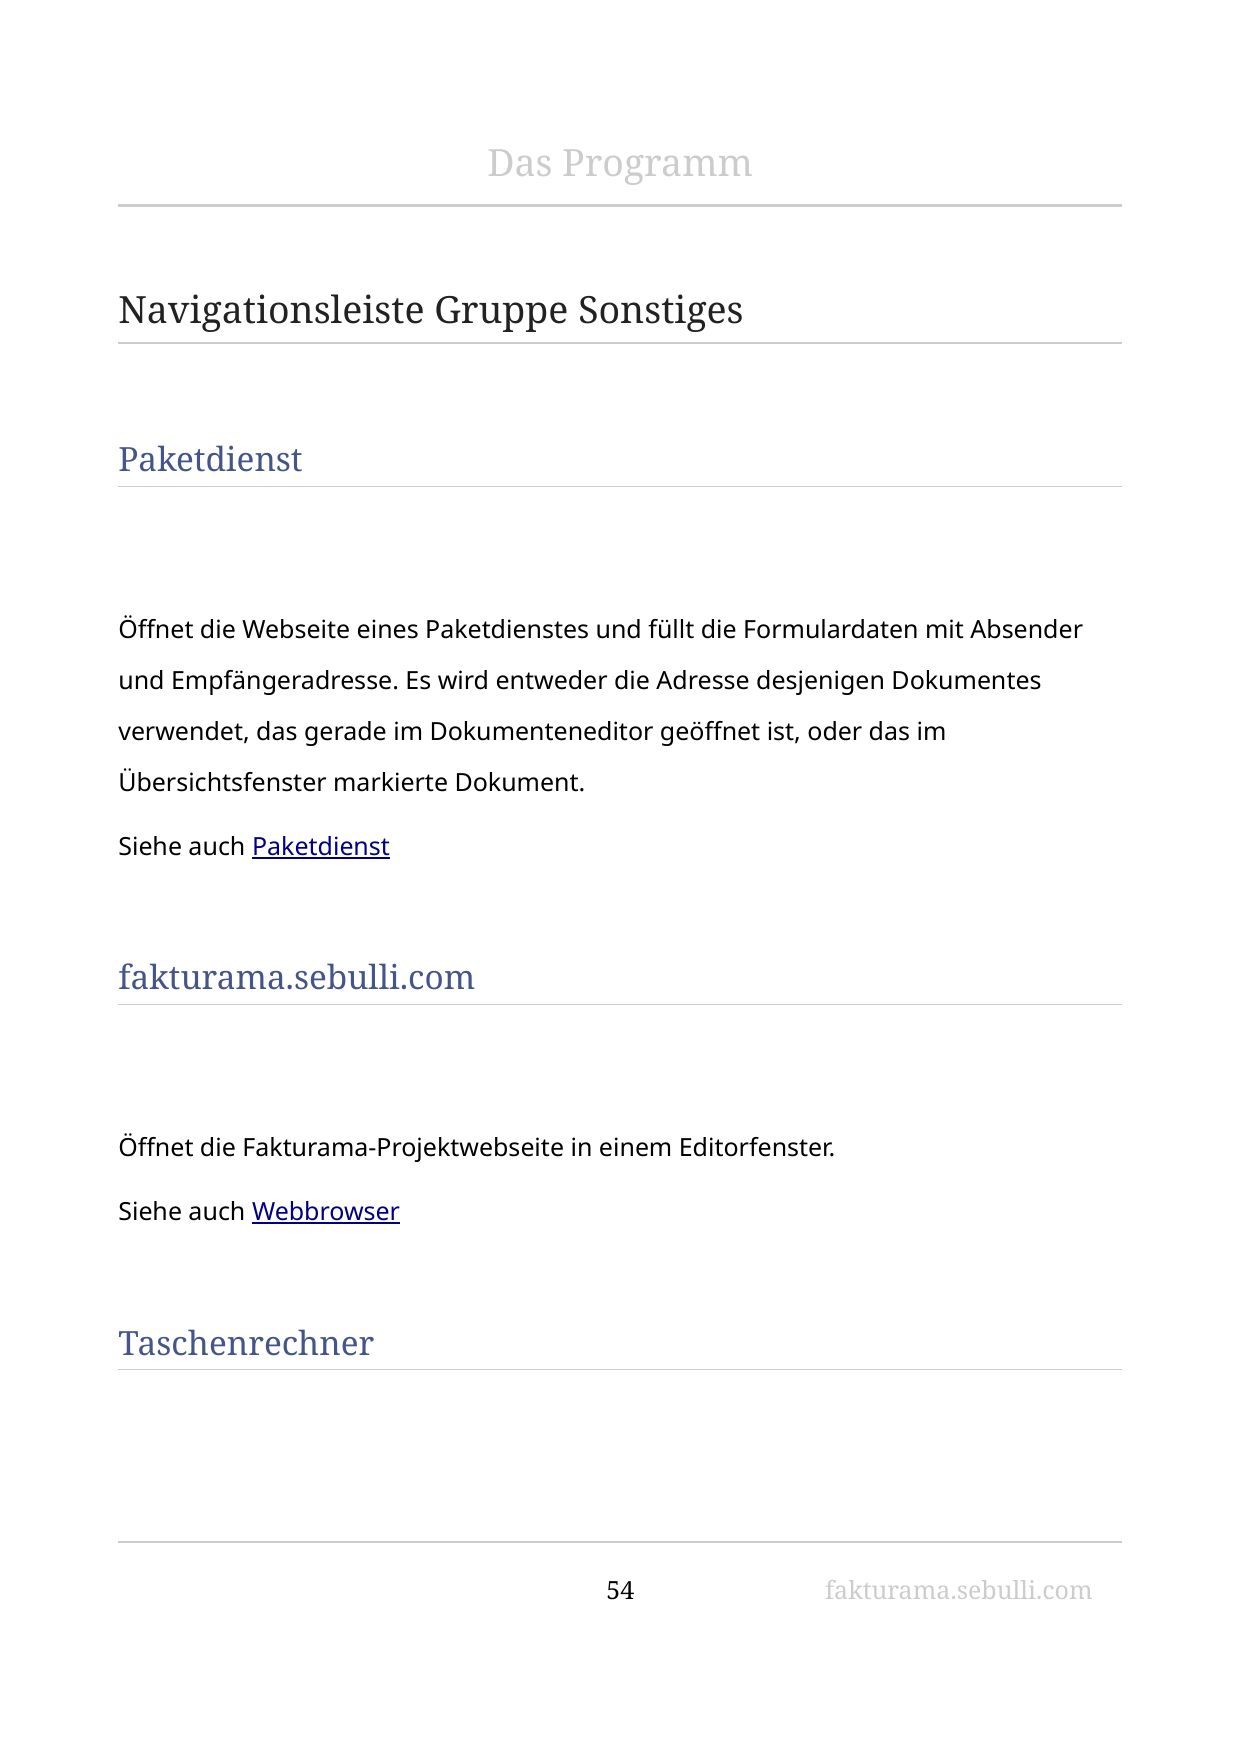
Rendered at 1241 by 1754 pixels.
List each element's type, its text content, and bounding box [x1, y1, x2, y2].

subtitle Taschenrechner [118, 1319, 1122, 1369]
text Öffnet die Webseite eines Paketdienstes und füllt die Formulardaten mit Absender und Empfängeradresse. Es wird entweder die Adresse desjenigen Dokumentes verwendet, das gerade im Dokumenteneditor geöffnet ist, oder das im Übersichtsfenster markierte Dokument. [118, 611, 1122, 799]
subtitle fakturama.sebulli.com [118, 954, 1122, 1004]
subtitle Paketdienst [118, 436, 1122, 486]
text Siehe auch Paketdienst [118, 828, 1122, 862]
text Öffnet die Fakturama-Projektwebseite in einem Editorfenster. [118, 1130, 1122, 1164]
subtitle Navigationsleiste Gruppe Sonstiges [118, 283, 1122, 342]
text Siehe auch Webbrowser [118, 1193, 1122, 1227]
